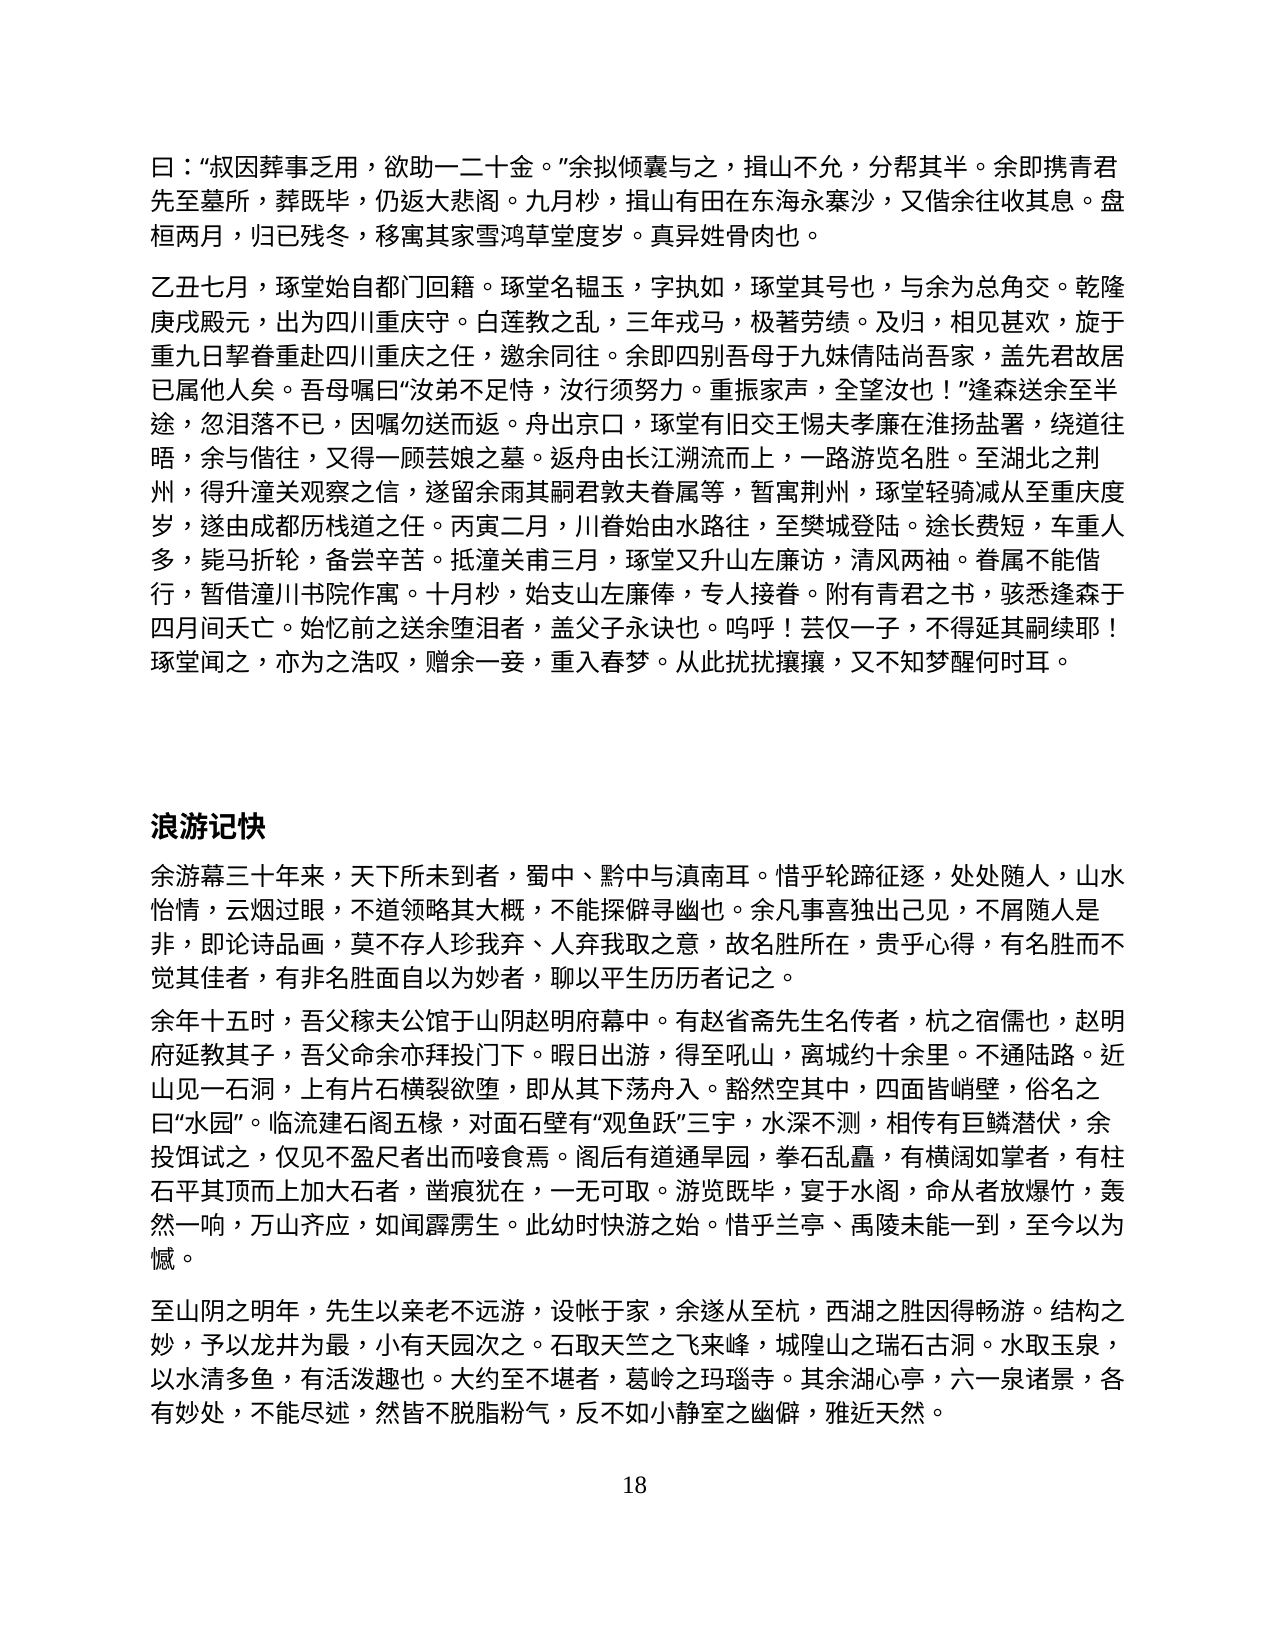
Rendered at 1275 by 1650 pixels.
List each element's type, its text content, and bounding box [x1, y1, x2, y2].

text 曰：“叔因葬事乏用，欲助一二十金。”余拟倾囊与之，揖山不允，分帮其半。余即携青君先至墓所，葬既毕，仍返大悲阁。九月杪，揖山有田在东海永寨沙，又偕余往收其息。盘桓两月，归已残冬，移寓其家雪鸿草堂度岁。真异姓骨肉也。 [150, 150, 1125, 252]
subtitle 浪游记快 [150, 806, 1125, 846]
text 余年十五时，吾父稼夫公馆于山阴赵明府幕中。有赵省斋先生名传者，杭之宿儒也，赵明府延教其子，吾父命余亦拜投门下。暇日出游，得至吼山，离城约十余里。不通陆路。近山见一石洞，上有片石横裂欲堕，即从其下荡舟入。豁然空其中，四面皆峭壁，俗名之曰“水园”。临流建石阁五椽，对面石壁有“观鱼跃”三宇，水深不测，相传有巨鳞潜伏，余投饵试之，仅见不盈尺者出而唼食焉。阁后有道通旱园，拳石乱矗，有横阔如掌者，有柱石平其顶而上加大石者，凿痕犹在，一无可取。游览既毕，宴于水阁，命从者放爆竹，轰然一响，万山齐应，如闻霹雳生。此幼时快游之始。惜乎兰亭、禹陵未能一到，至今以为憾。 [150, 1003, 1125, 1276]
text 乙丑七月，琢堂始自都门回籍。琢堂名韫玉，字执如，琢堂其号也，与余为总角交。乾隆庚戌殿元，出为四川重庆守。白莲教之乱，三年戎马，极著劳绩。及归，相见甚欢，旋于重九日挈眷重赴四川重庆之任，邀余同往。余即四别吾母于九妹倩陆尚吾家，盖先君故居已属他人矣。吾母嘱曰“汝弟不足恃，汝行须努力。重振家声，全望汝也！”逢森送余至半途，忽泪落不已，因嘱勿送而返。舟出京口，琢堂有旧交王惕夫孝廉在淮扬盐署，绕道往晤，余与偕往，又得一顾芸娘之墓。返舟由长江溯流而上，一路游览名胜。至湖北之荆州，得升潼关观察之信，遂留余雨其嗣君敦夫眷属等，暂寓荆州，琢堂轻骑减从至重庆度岁，遂由成都历栈道之任。丙寅二月，川眷始由水路往，至樊城登陆。途长费短，车重人多，毙马折轮，备尝辛苦。抵潼关甫三月，琢堂又升山左廉访，清风两袖。眷属不能偕行，暂借潼川书院作寓。十月杪，始支山左廉俸，专人接眷。附有青君之书，骇悉逢森于四月间夭亡。始忆前之送余堕泪者，盖父子永诀也。呜呼！芸仅一子，不得延其嗣续耶！琢堂闻之，亦为之浩叹，赠余一妾，重入春梦。从此扰扰攘攘，又不知梦醒何时耳。 [150, 270, 1125, 679]
text 余游幕三十年来，天下所未到者，蜀中、黔中与滇南耳。惜乎轮蹄征逐，处处随人，山水怡情，云烟过眼，不道领略其大概，不能探僻寻幽也。余凡事喜独出己见，不屑随人是非，即论诗品画，莫不存人珍我弃、人弃我取之意，故名胜所在，贵乎心得，有名胜而不觉其佳者，有非名胜面自以为妙者，聊以平生历历者记之。 [150, 858, 1125, 994]
text 至山阴之明年，先生以亲老不远游，设帐于家，余遂从至杭，西湖之胜因得畅游。结构之妙，予以龙井为最，小有天园次之。石取天竺之飞来峰，城隍山之瑞石古洞。水取玉泉，以水清多鱼，有活泼趣也。大约至不堪者，葛岭之玛瑙寺。其余湖心亭，六一泉诸景，各有妙处，不能尽述，然皆不脱脂粉气，反不如小静室之幽僻，雅近天然。 [150, 1294, 1125, 1430]
